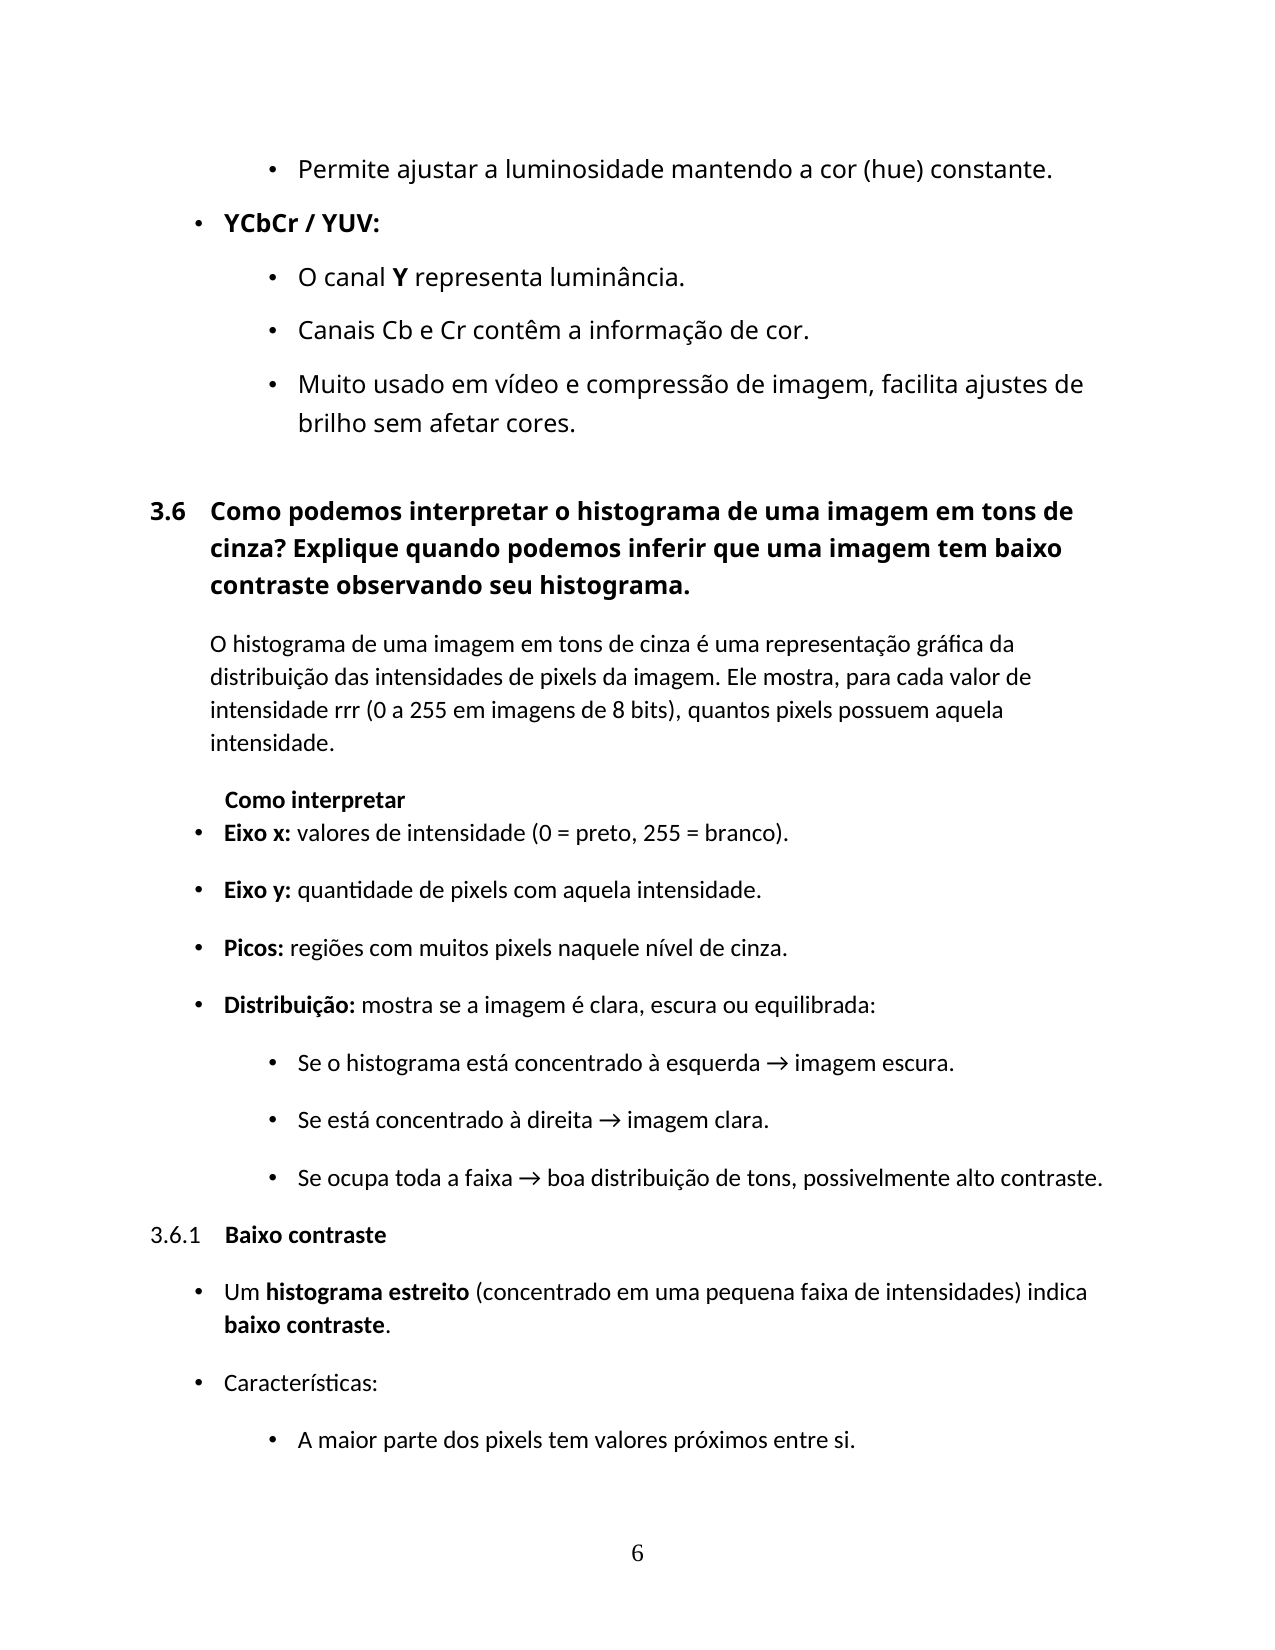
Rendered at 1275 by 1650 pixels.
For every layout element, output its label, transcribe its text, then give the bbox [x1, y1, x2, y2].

list Características: [194, 1367, 1125, 1397]
list Eixo x: valores de intensidade (0 = preto, 255 = branco). [194, 817, 1125, 848]
list Permite ajustar a luminosidade mantendo a cor (hue) constante. [268, 152, 1125, 186]
subtitle Como podemos interpretar o histograma de uma imagem em tons de cinza? Explique quando podemos inferir que uma imagem tem baixo contraste observando seu histograma. [150, 494, 1125, 601]
list Se o histograma está concentrado à esquerda → imagem escura. [268, 1047, 1125, 1077]
list Eixo y: quantidade de pixels com aquela intensidade. [194, 875, 1125, 905]
subtitle O histograma de uma imagem em tons de cinza é uma representação gráfica da distribuição das intensidades de pixels da imagem. Ele mostra, para cada valor de intensidade rrr (0 a 255 em imagens de 8 bits), quantos pixels possuem aquela intensidade. [150, 628, 1125, 758]
list Se está concentrado à direita → imagem clara. [268, 1104, 1125, 1135]
list Distribuição: mostra se a imagem é clara, escura ou equilibrada: [194, 989, 1125, 1020]
list Um histograma estreito (concentrado em uma pequena faixa de intensidades) indica baixo contraste. [194, 1276, 1125, 1340]
list YCbCr / YUV: [194, 206, 1125, 239]
list O canal Y representa luminância. [268, 259, 1125, 293]
subtitle Como interpretar [150, 785, 1125, 815]
list A maior parte dos pixels tem valores próximos entre si. [268, 1424, 1125, 1455]
list Canais Cb e Cr contêm a informação de cor. [268, 313, 1125, 347]
list Muito usado em vídeo e compressão de imagem, facilita ajustes de brilho sem afetar cores. [268, 367, 1125, 440]
list Se ocupa toda a faixa → boa distribuição de tons, possivelmente alto contraste. [268, 1162, 1125, 1192]
subtitle Baixo contraste [150, 1219, 1125, 1249]
list Picos: regiões com muitos pixels naquele nível de cinza. [194, 932, 1125, 963]
